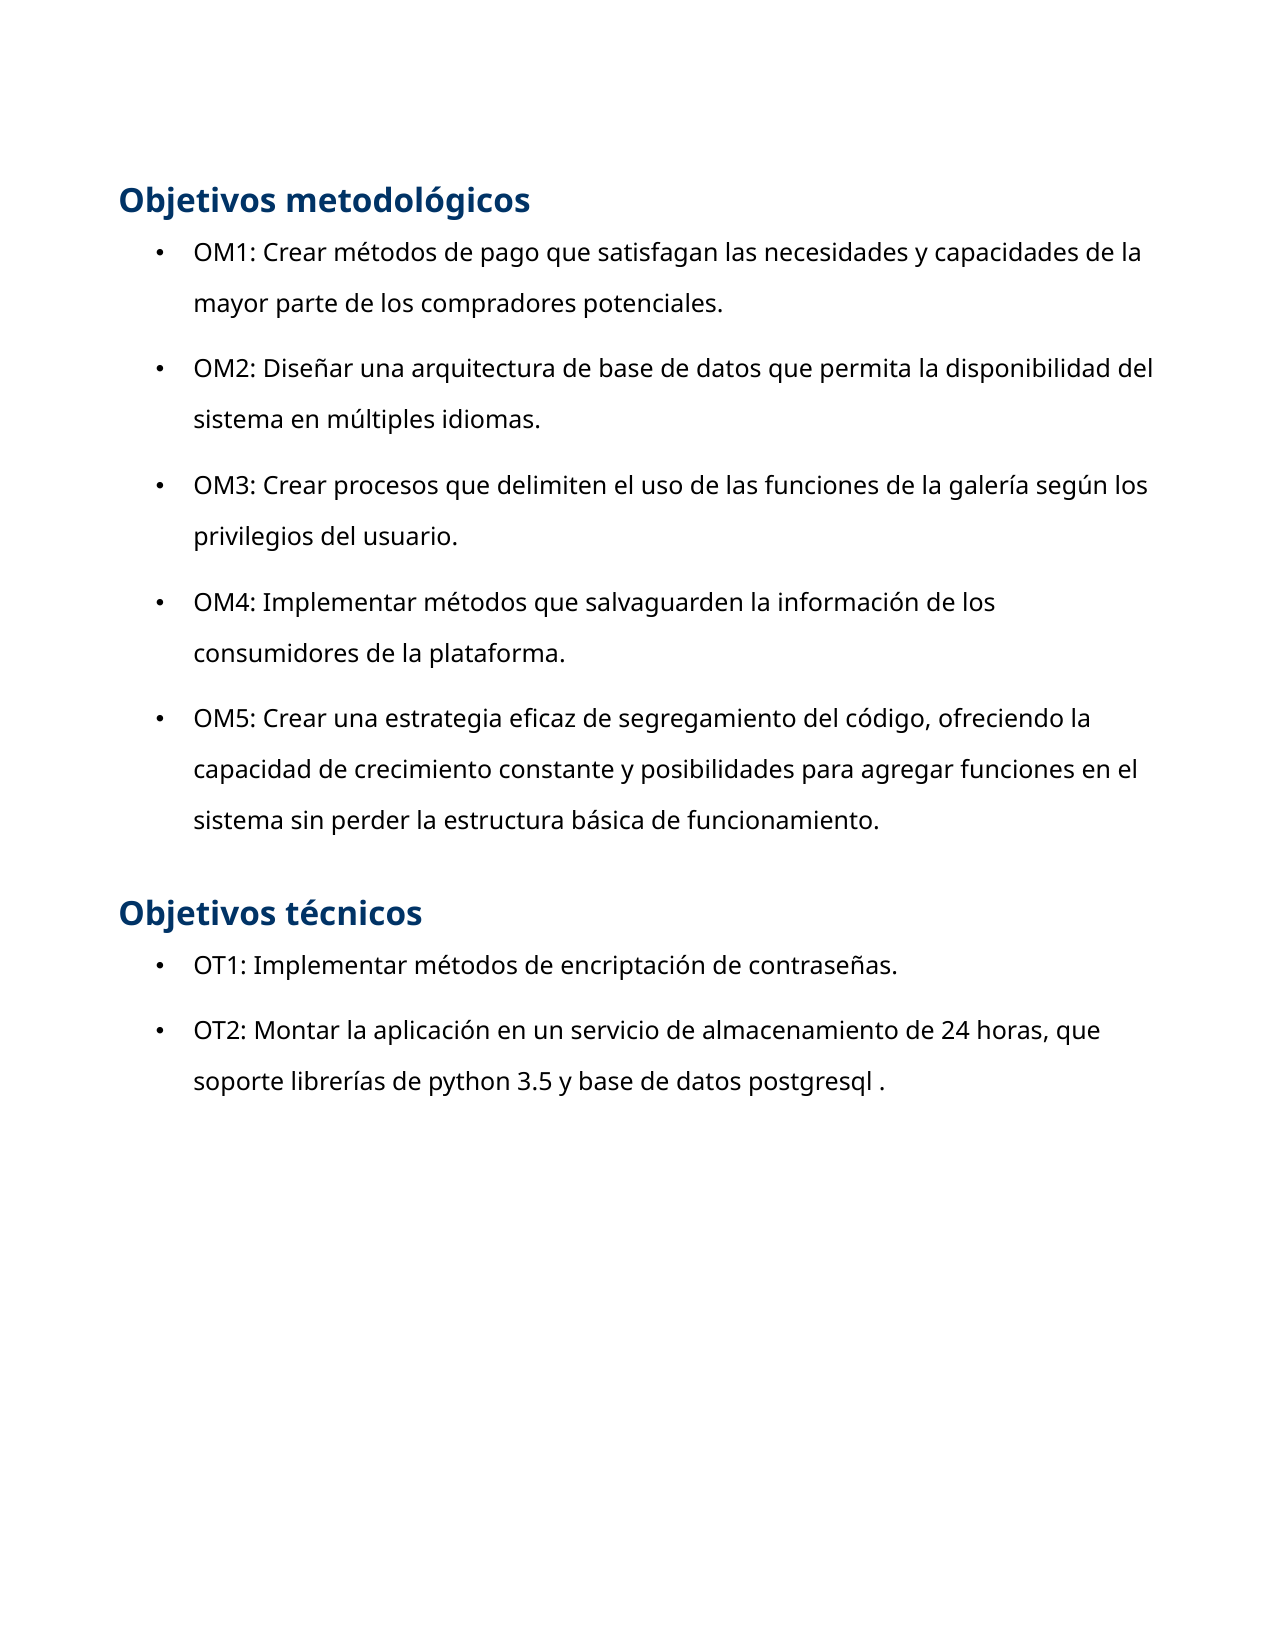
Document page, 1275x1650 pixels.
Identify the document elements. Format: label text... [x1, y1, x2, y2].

list OM5: Crear una estrategia eficaz de segregamiento del código, ofreciendo la capacidad de crecimiento constante y posibilidades para agregar funciones en el sistema sin perder la estructura básica de funcionamiento. [156, 701, 1157, 837]
list OT1: Implementar métodos de encriptación de contraseñas. [156, 947, 1157, 981]
subtitle Objetivos metodológicos [118, 176, 1157, 222]
list OM4: Implementar métodos que salvaguarden la información de los consumidores de la plataforma. [156, 584, 1157, 669]
list OM3: Crear procesos que delimiten el uso de las funciones de la galería según los privilegios del usuario. [156, 468, 1157, 553]
subtitle Objetivos técnicos [118, 889, 1157, 935]
list OT2: Montar la aplicación en un servicio de almacenamiento de 24 horas, que soporte librerías de python 3.5 y base de datos postgresql . [156, 1013, 1157, 1098]
list OM1: Crear métodos de pago que satisfagan las necesidades y capacidades de la mayor parte de los compradores potenciales. [156, 234, 1157, 319]
list OM2: Diseñar una arquitectura de base de datos que permita la disponibilidad del sistema en múltiples idiomas. [156, 351, 1157, 436]
